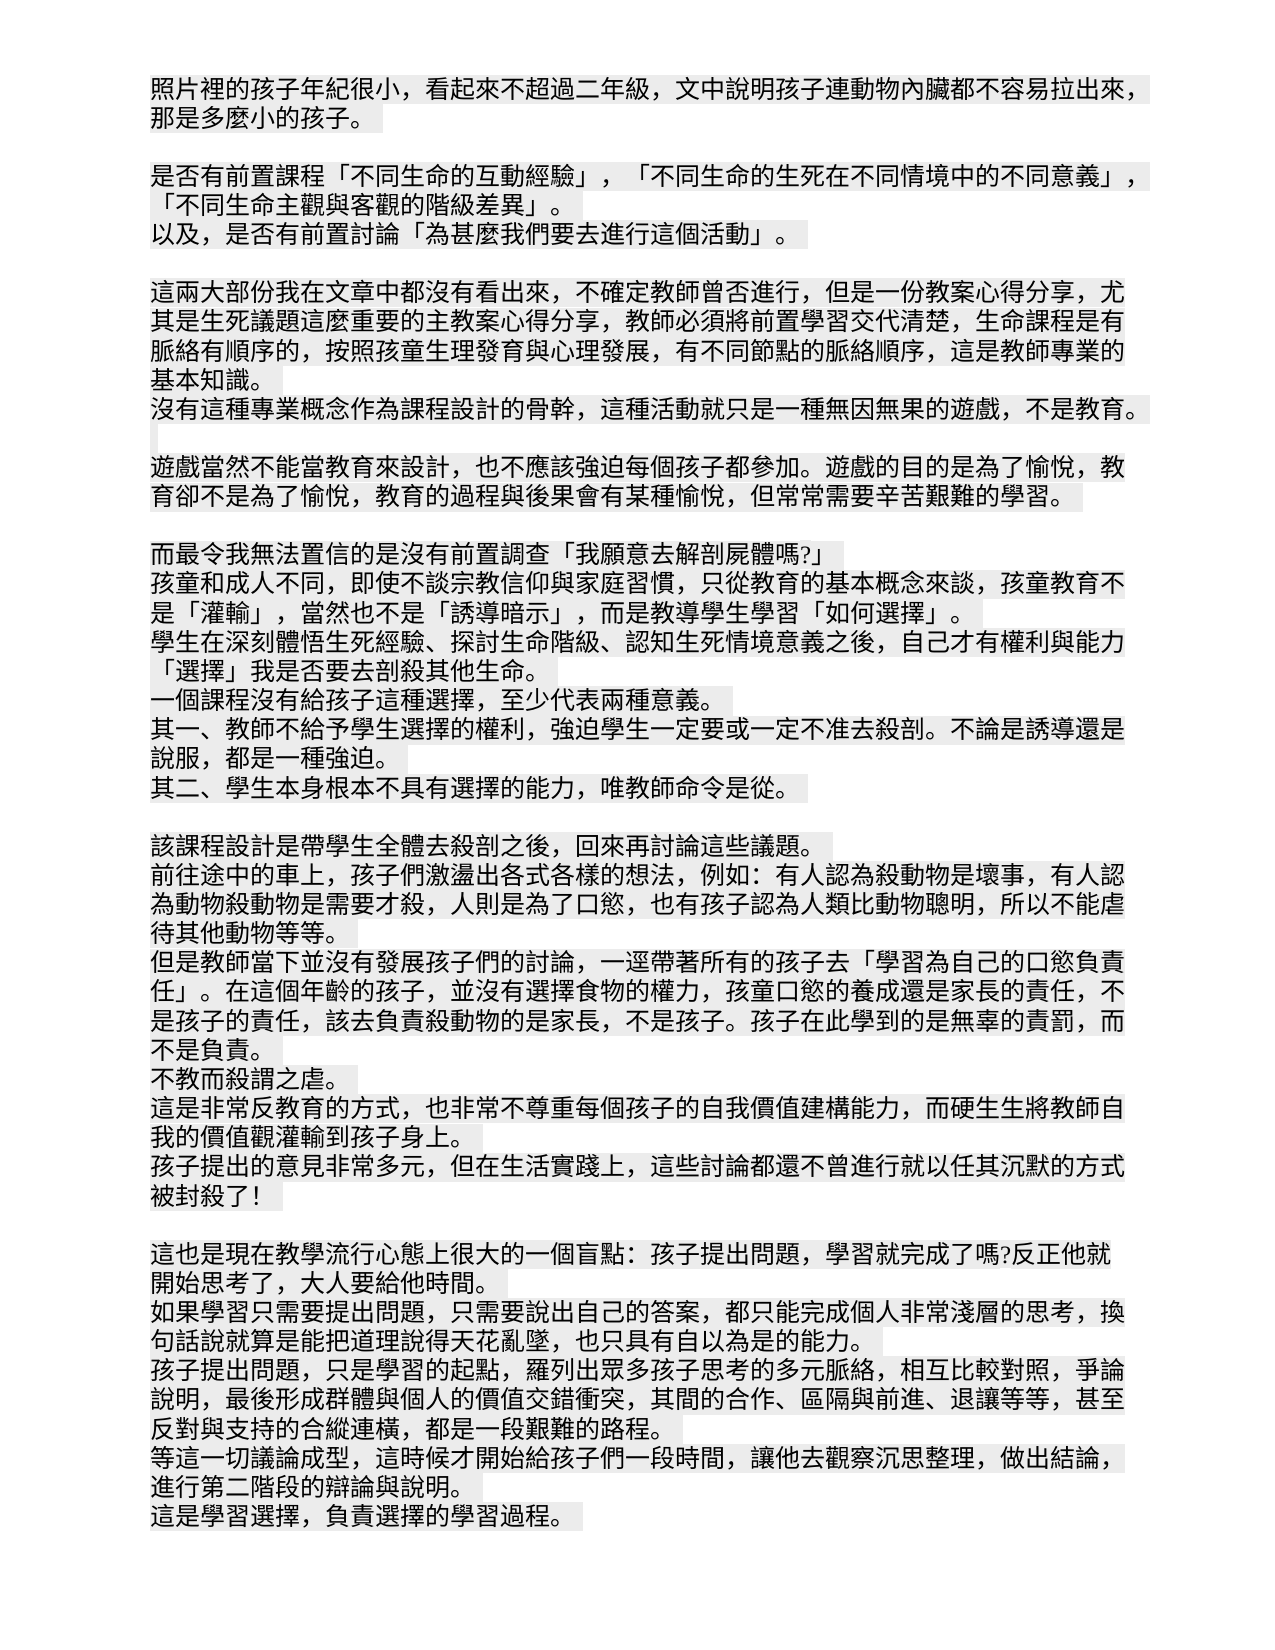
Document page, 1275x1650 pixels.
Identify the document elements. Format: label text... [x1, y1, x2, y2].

text 前天風雨疏漏，和一群怪人們坐了一下午，聽著他們認真的談論著台灣人面對多元生命的理想與實況，一向在兩端之間無解緊繃的心有點放鬆了警戒，舒緩的有點茫然。 這裡的語言流動著深深淺淺的昏灰，生命中真實的昏灰，沒有分明的黑白，沒有需要你對極端的表態。在充沛的情感核心之外，是清晰條理的說明。 妹妹畫了好幾張隨筆，寧靜安詳。 返家路上，我倆討論著生命的故事，想著怎樣畫出這些故事。 晚上風雨狂驟，幾個燈泡明明暗暗，打開臉書，一位家長分享的文章閃入眼簾！ 「殺Ｘ」的課程！ 帶學生去剖殺死去的動物。 照片裡的孩子年紀很小，看起來不超過二年級，文中說明孩子連動物內臟都不容易拉出來，那是多麼小的孩子。 是否有前置課程「不同生命的互動經驗」，「不同生命的生死在不同情境中的不同意義」，「不同生命主觀與客觀的階級差異」。 以及，是否有前置討論「為甚麼我們要去進行這個活動」。 這兩大部份我在文章中都沒有看出來，不確定教師曾否進行，但是一份教案心得分享，尤其是生死議題這麼重要的主教案心得分享，教師必須將前置學習交代清楚，生命課程是有脈絡有順序的，按照孩童生理發育與心理發展，有不同節點的脈絡順序，這是教師專業的基本知識。 沒有這種專業概念作為課程設計的骨幹，這種活動就只是一種無因無果的遊戲，不是教育。 遊戲當然不能當教育來設計，也不應該強迫每個孩子都參加。遊戲的目的是為了愉悅，教育卻不是為了愉悅，教育的過程與後果會有某種愉悅，但常常需要辛苦艱難的學習。 而最令我無法置信的是沒有前置調查「我願意去解剖屍體嗎?」 孩童和成人不同，即使不談宗教信仰與家庭習慣，只從教育的基本概念來談，孩童教育不是「灌輸」，當然也不是「誘導暗示」，而是教導學生學習「如何選擇」。 學生在深刻體悟生死經驗、探討生命階級、認知生死情境意義之後，自己才有權利與能力「選擇」我是否要去剖殺其他生命。 一個課程沒有給孩子這種選擇，至少代表兩種意義。 其一、教師不給予學生選擇的權利，強迫學生一定要或一定不准去殺剖。不論是誘導還是說服，都是一種強迫。 其二、學生本身根本不具有選擇的能力，唯教師命令是從。 該課程設計是帶學生全體去殺剖之後，回來再討論這些議題。 前往途中的車上，孩子們激盪出各式各樣的想法，例如：有人認為殺動物是壞事，有人認為動物殺動物是需要才殺，人則是為了口慾，也有孩子認為人類比動物聰明，所以不能虐待其他動物等等。 但是教師當下並沒有發展孩子們的討論，一逕帶著所有的孩子去「學習為自己的口慾負責任」。在這個年齡的孩子，並沒有選擇食物的權力，孩童口慾的養成還是家長的責任，不是孩子的責任，該去負責殺動物的是家長，不是孩子。孩子在此學到的是無辜的責罰，而不是負責。 不教而殺謂之虐。 這是非常反教育的方式，也非常不尊重每個孩子的自我價值建構能力，而硬生生將教師自我的價值觀灌輸到孩子身上。 孩子提出的意見非常多元，但在生活實踐上，這些討論都還不曾進行就以任其沉默的方式被封殺了！ 這也是現在教學流行心態上很大的一個盲點：孩子提出問題，學習就完成了嗎?反正他就開始思考了，大人要給他時間。 如果學習只需要提出問題，只需要說出自己的答案，都只能完成個人非常淺層的思考，換句話說就算是能把道理說得天花亂墜，也只具有自以為是的能力。 孩子提出問題，只是學習的起點，羅列出眾多孩子思考的多元脈絡，相互比較對照，爭論說明，最後形成群體與個人的價值交錯衝突，其間的合作、區隔與前進、退讓等等，甚至反對與支持的合縱連橫，都是一段艱難的路程。 等這一切議論成型，這時候才開始給孩子們一段時間，讓他去觀察沉思整理，做出結論，進行第二階段的辯論與說明。 這是學習選擇，負責選擇的學習過程。 文中，教師自認為自己沒有給孩子答案，沒有影響孩子，但行動實踐本身就是標準答案。 行動實踐與身教可以是教育的第一順序，也可以是教育的最末順序。第一順序的目的是展示，展示的同時當然不能「一元獨佔」，殺與護兩端之間至少需要三元呈現，兩個極端加上至少一種均衡狀態。 「我們來學殺動物，因為你吃動物」這種一元呈現的討論是沒有效果的，因為等同於直接灌輸學生一種潛在的生命價值觀「吃動物是理所當然，所以你必須學習親自殺動物，也是理所當然。」 在這個實踐活動教學中，「因為你吃所以你必須親自殺」確實具有學習負責的效果，但這是在「人理所當然有權利吃動物」的前提之下發展的。 而「吃其他動物是理所當然」這個潛在概念灌輸就更狹隘。 教師有權利教育孩子「吃其他動物是理所當然」的價值觀嗎？無關宗教與家庭習慣，而是「一元獨佔」的價值灌輸是教育嗎？ 在某個孩子提出「殺Ｘ的過程感覺像虐待他」的時候，教師居然回答「他因為我們而死，我們把他處理得越漂亮，就是對他的尊重。」 不！真的尊重生命，應該是學習從對方的角度進行主客觀的思考與探索。 這句話只是用華麗的詞藻來掩飾主觀慾望，一點都沒有真誠。 動物不會認為你殺了他，把他的屍體弄漂亮，就是尊重他！把動物的屍體弄漂亮，為的只是人類的自私美感與食慾。 沒有真誠，就沒有教育效果。 整個過程，教師完全是以社會主流的單一角度灌輸價值，完全是單向一元價值觀，完全沒有二元的「其他動物」的角度，或是均衡的第三客觀旁觀角度，以及大觀的整體環境角度。 生死的議題，是價值觀的基石，而價值觀基石的建構，必須完全沒有答案，完全由孩子在自我生命的直接（親人朋友寵物的死亡）與間接（朋友的親人朋友寵物死亡等）經驗中體悟出生死經驗後，連結實務觀察（例如觀察別人殺動物）之後，才由孩子透過綜合討論，整理經驗脈絡，最後自己決定是否要透過殺動物來完成對食物的尊重體驗。 教師任何規劃與回應，對孩子來說，都是一種指標性答案，孩子因此建立起的價值觀，就只剩下教師所灌輸的社會流行價值。 看完全文，下午的寧靜變成血色。我決定寫出自己的看法，即使知道自己不合目前教育風潮的時宜，譏嘲羞辱責罵，隨意啦!不做任何辯解，我知道自己的心所在，情所在，理所在。 我從來就不合時宜。 真是不明白，許多家長為甚麼總是喜歡從一種極端拼命跳去另一種極端，卻永遠看不到均衡點。總是以為和以前完全相反就是好就是有創意，卻永遠沒辦法看到深層的根基與核心。總是以為教育是光鮮亮麗的不平凡，卻永遠搞不懂教育其實就是平庸的日常。 [150, 75, 1125, 1560]
